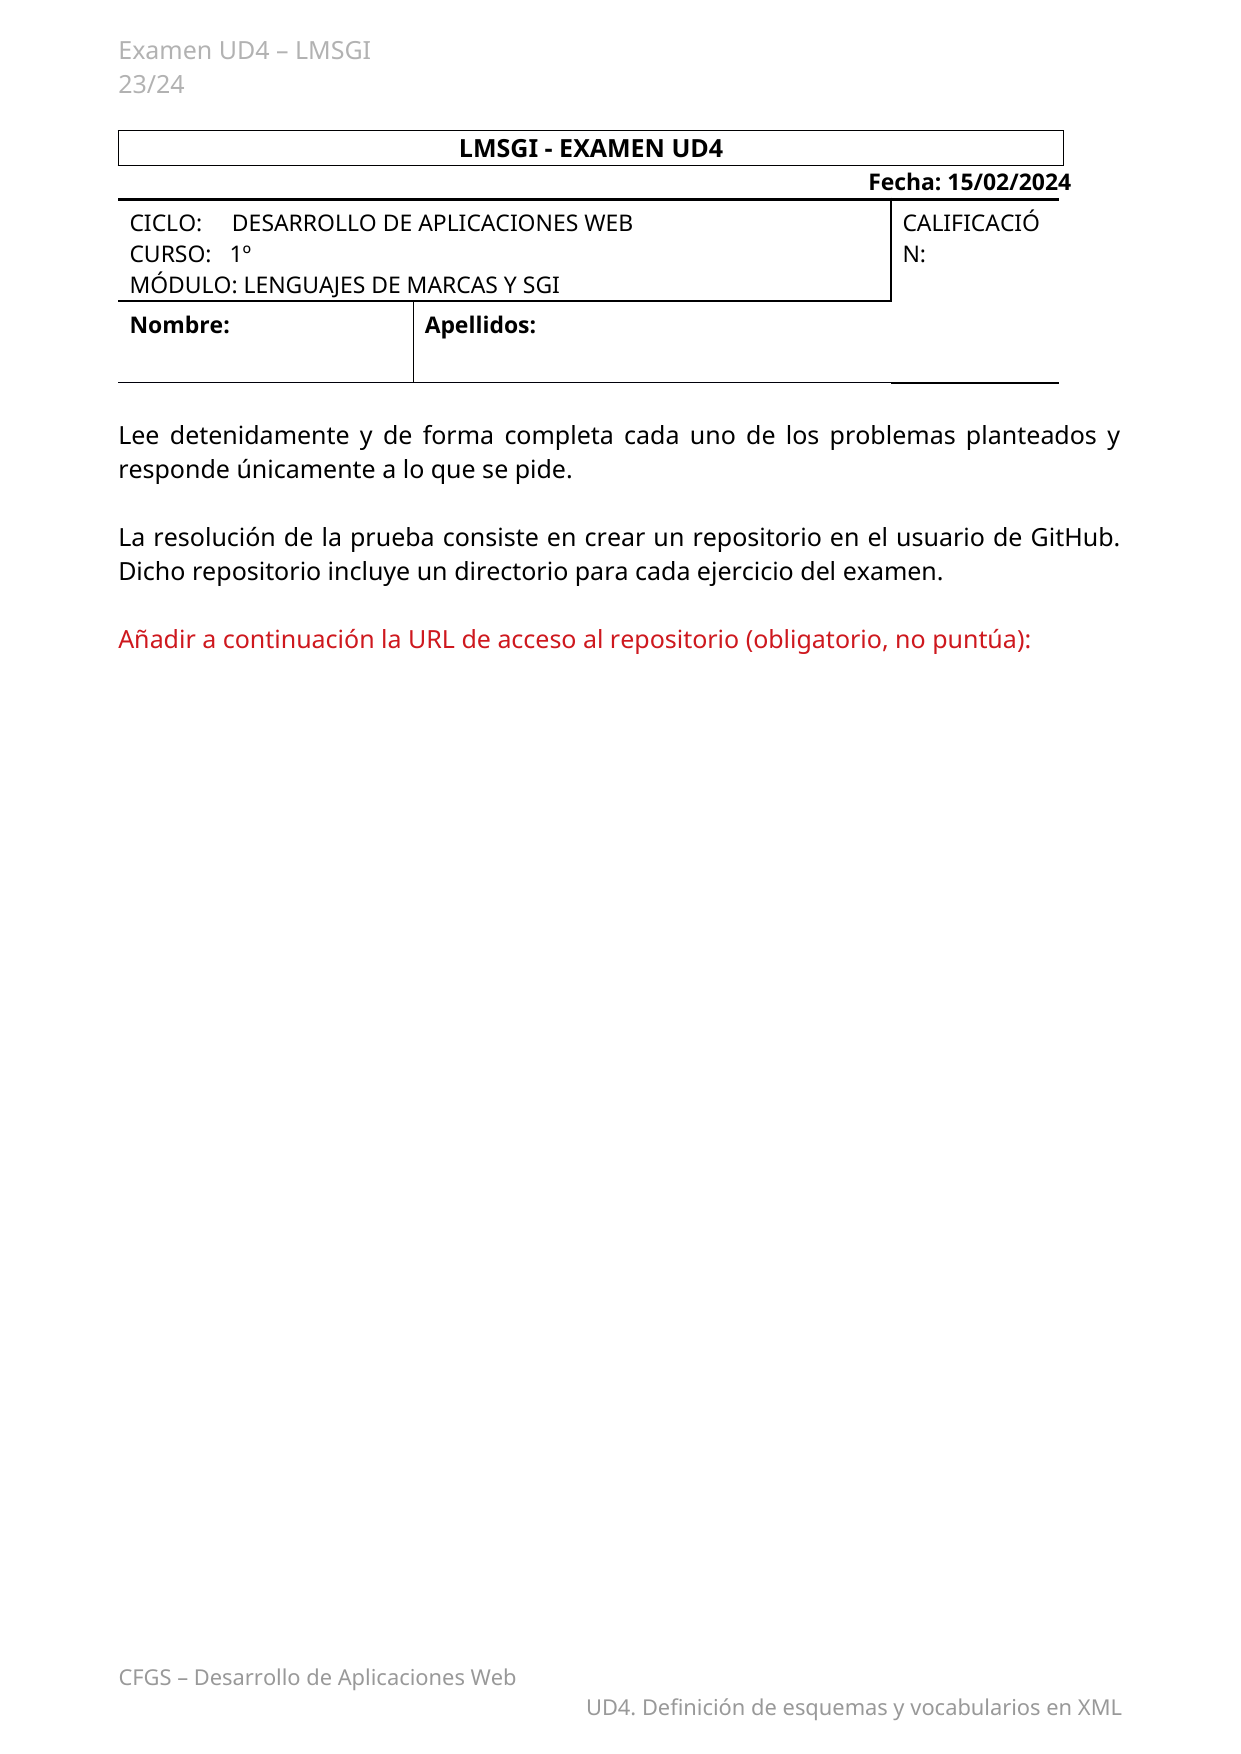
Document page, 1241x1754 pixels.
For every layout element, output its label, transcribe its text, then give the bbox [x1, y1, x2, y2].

table_header LMSGI - EXAMEN UD4 [119, 131, 1063, 165]
text Añadir a continuación la URL de acceso al repositorio (obligatorio, no puntúa): [118, 622, 1122, 656]
table_cell [414, 341, 891, 382]
table_cell Apellidos: [414, 302, 891, 341]
table_cell Nombre: [118, 302, 413, 341]
text Fecha: 15/02/2024 [118, 166, 1122, 197]
table_header CALIFICACIÓN: [891, 201, 1059, 382]
text Lee detenidamente y de forma completa cada uno de los problemas planteados y responde únicamente a lo que se pide. [118, 418, 1122, 486]
table_header CICLO: DESARROLLO DE APLICACIONES WEB CURSO: 1º MÓDULO: LENGUAJES DE MARCAS Y SGI [118, 201, 890, 300]
table_cell [118, 341, 413, 382]
text La resolución de la prueba consiste en crear un repositorio en el usuario de GitHub. Dicho repositorio incluye un directorio para cada ejercicio del examen. [118, 520, 1122, 588]
